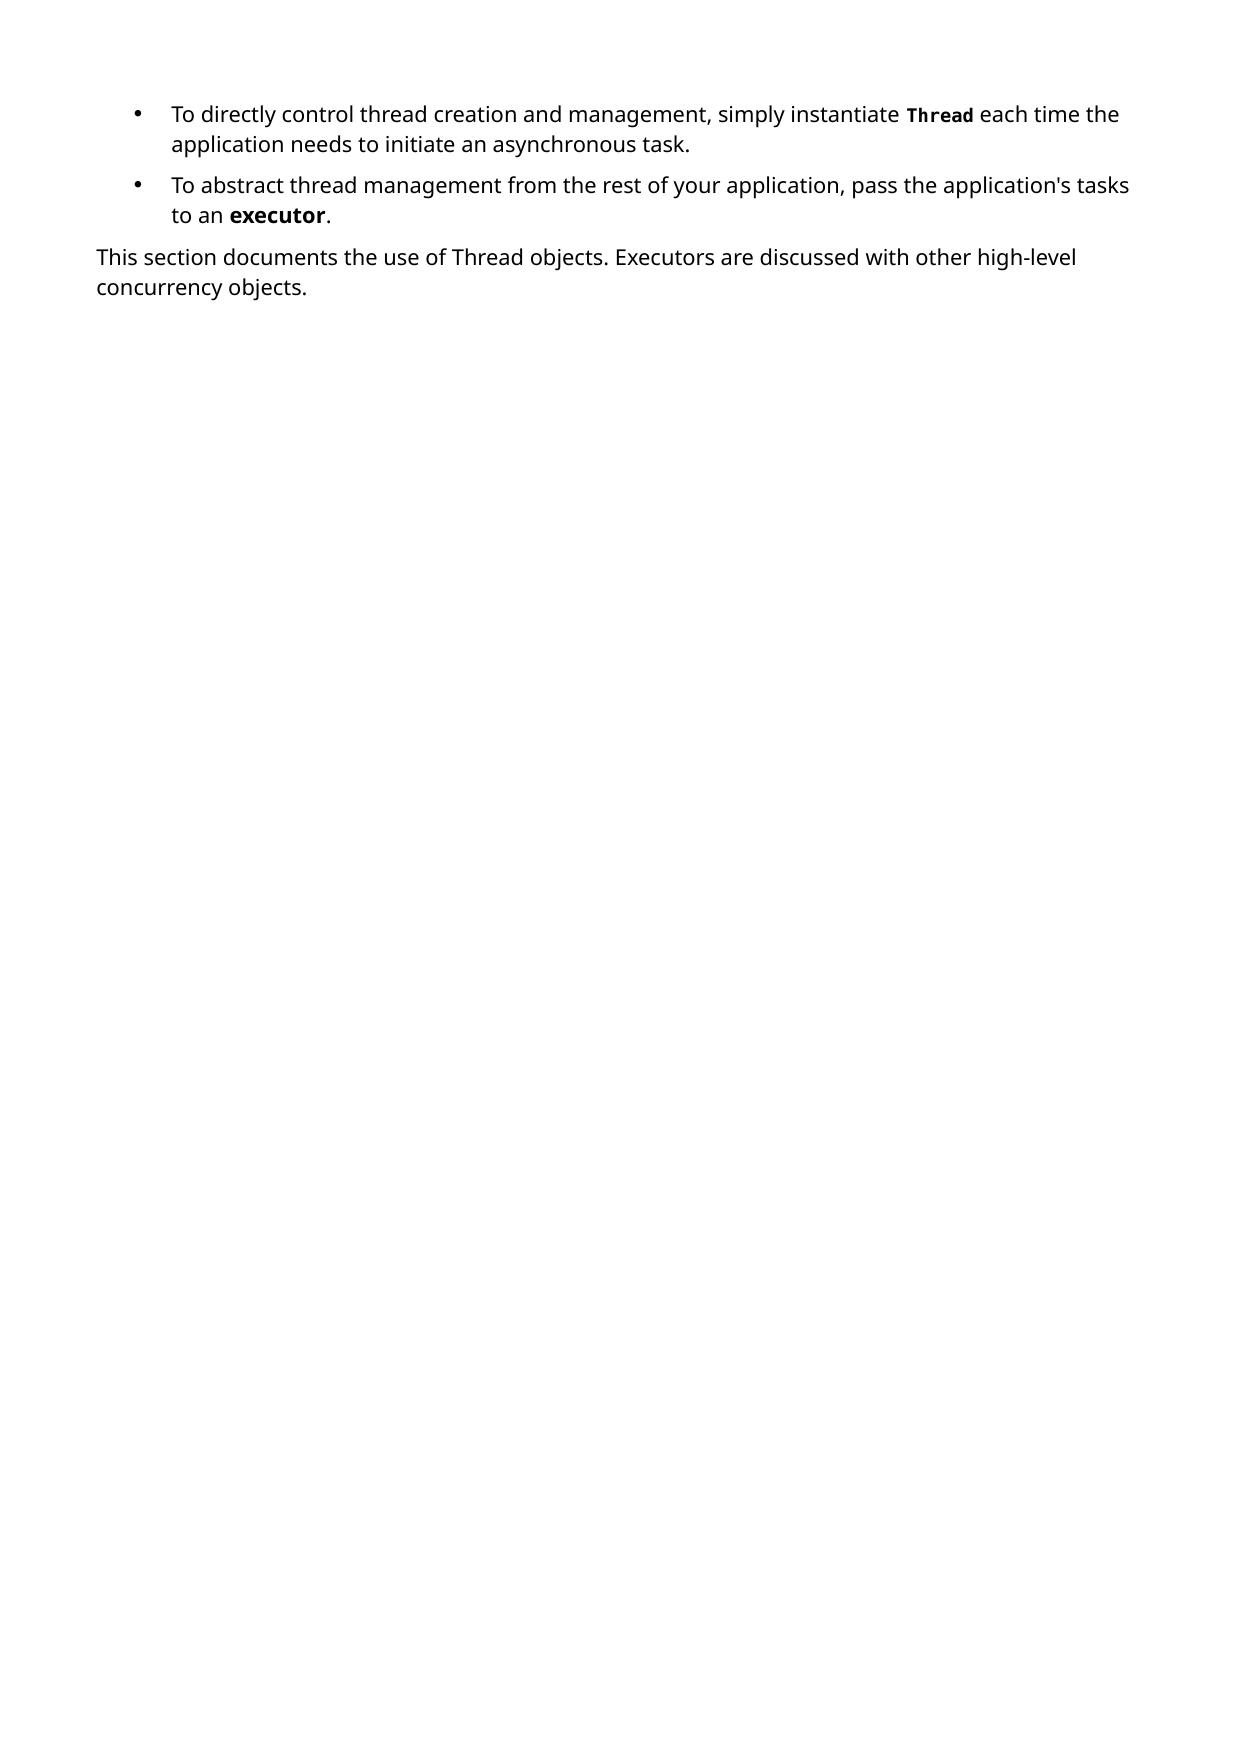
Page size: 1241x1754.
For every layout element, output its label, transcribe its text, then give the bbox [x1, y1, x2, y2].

list To directly control thread creation and management, simply instantiate Thread each time the application needs to initiate an asynchronous task. [133, 99, 1144, 158]
list To abstract thread management from the rest of your application, pass the application's tasks to an executor. [133, 170, 1144, 230]
text This section documents the use of Thread objects. Executors are discussed with other high-level concurrency objects. [96, 242, 1144, 301]
